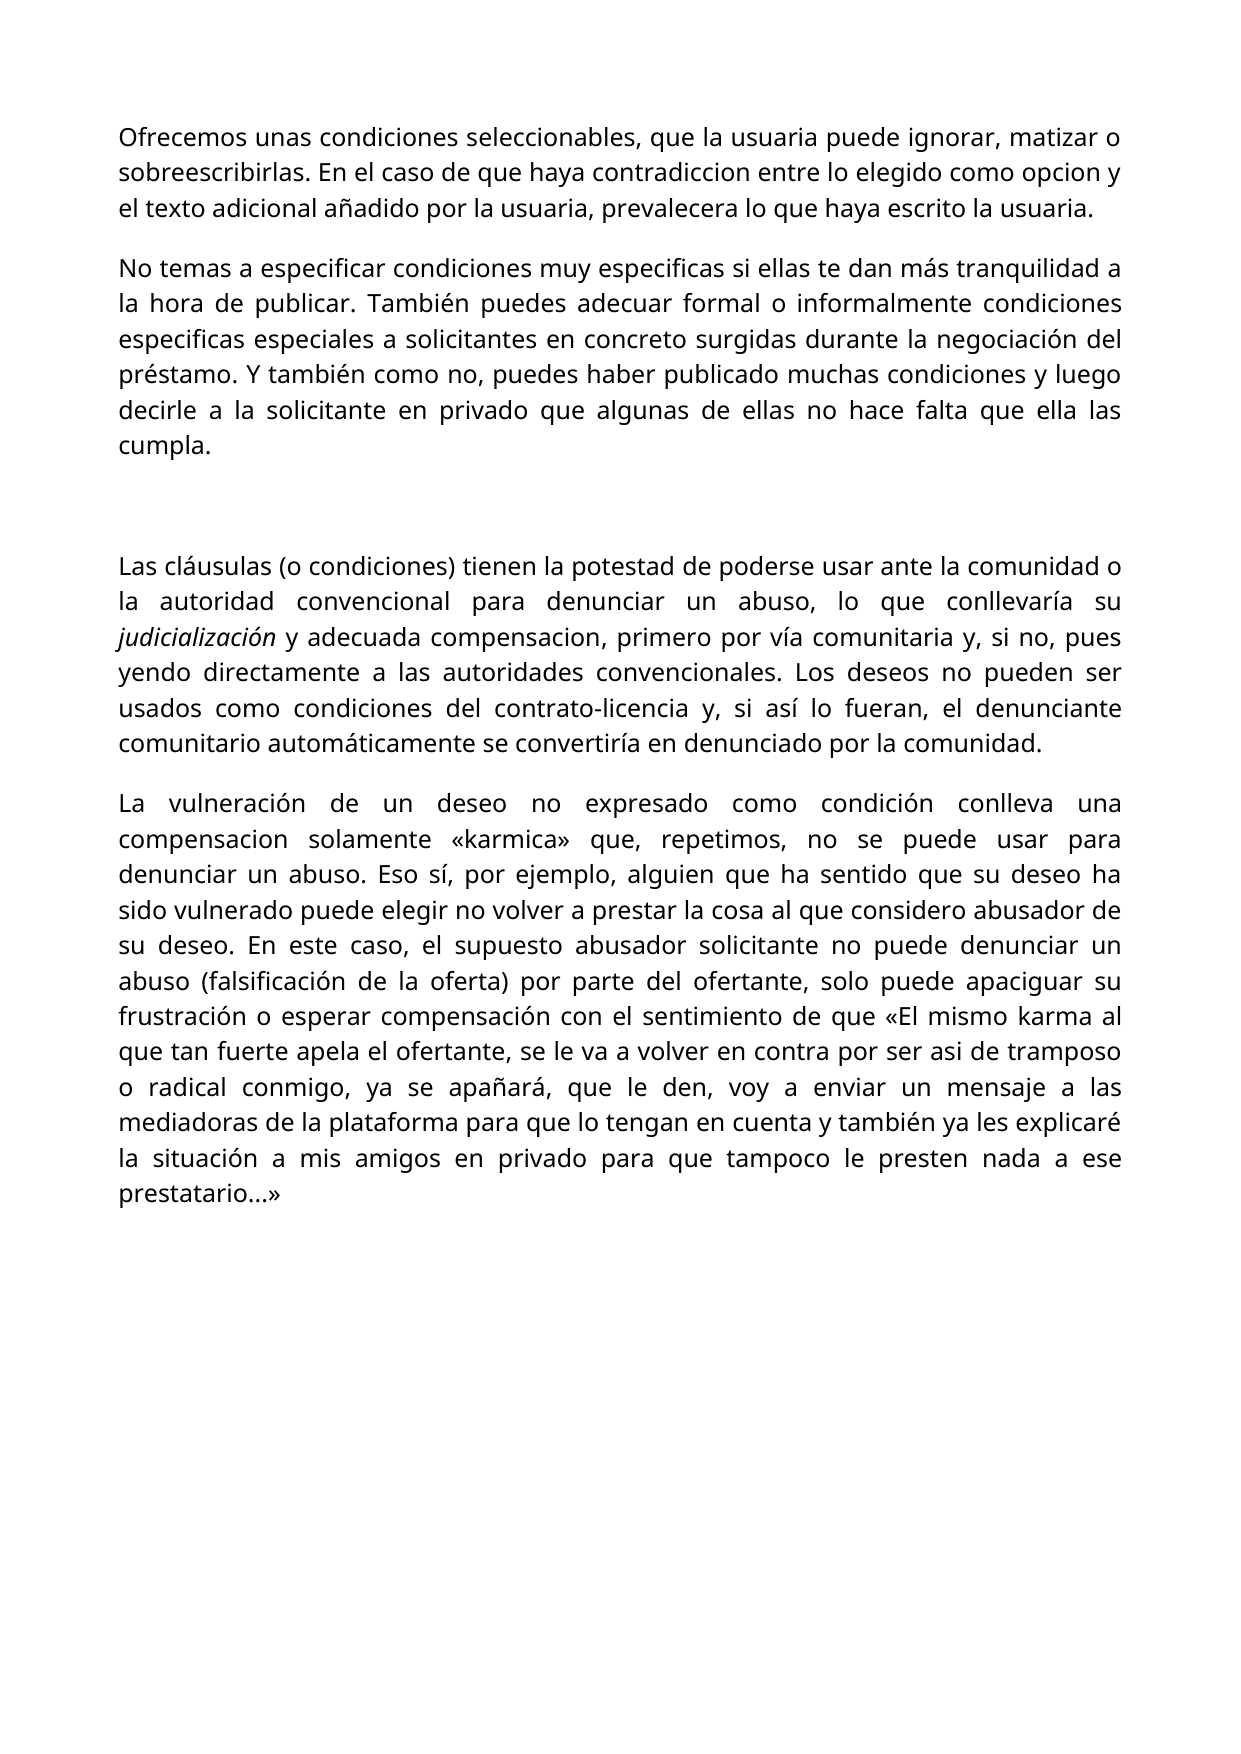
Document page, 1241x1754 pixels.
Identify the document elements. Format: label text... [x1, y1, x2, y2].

text La vulneración de un deseo no expresado como condición conlleva una compensacion solamente «karmica» que, repetimos, no se puede usar para denunciar un abuso. Eso sí, por ejemplo, alguien que ha sentido que su deseo ha sido vulnerado puede elegir no volver a prestar la cosa al que considero abusador de su deseo. En este caso, el supuesto abusador solicitante no puede denunciar un abuso (falsificación de la oferta) por parte del ofertante, solo puede apaciguar su frustración o esperar compensación con el sentimiento de que «El mismo karma al que tan fuerte apela el ofertante, se le va a volver en contra por ser asi de tramposo o radical conmigo, ya se apañará, que le den, voy a enviar un mensaje a las mediadoras de la plataforma para que lo tengan en cuenta y también ya les explicaré la situación a mis amigos en privado para que tampoco le presten nada a ese prestatario...» [118, 785, 1122, 1210]
text Las cláusulas (o condiciones) tienen la potestad de poderse usar ante la comunidad o la autoridad convencional para denunciar un abuso, lo que conllevaría su judicialización y adecuada compensacion, primero por vía comunitaria y, si no, pues yendo directamente a las autoridades convencionales. Los deseos no pueden ser usados como condiciones del contrato-licencia y, si así lo fueran, el denunciante comunitario automáticamente se convertiría en denunciado por la comunidad. [118, 547, 1122, 760]
list Ofrecemos unas condiciones seleccionables, que la usuaria puede ignorar, matizar o sobreescribirlas. En el caso de que haya contradiccion entre lo elegido como opcion y el texto adicional añadido por la usuaria, prevalecera lo que haya escrito la usuaria. [118, 118, 1122, 224]
list No temas a especificar condiciones muy especificas si ellas te dan más tranquilidad a la hora de publicar. También puedes adecuar formal o informalmente condiciones especificas especiales a solicitantes en concreto surgidas durante la negociación del préstamo. Y también como no, puedes haber publicado muchas condiciones y luego decirle a la solicitante en privado que algunas de ellas no hace falta que ella las cumpla. [118, 249, 1122, 462]
